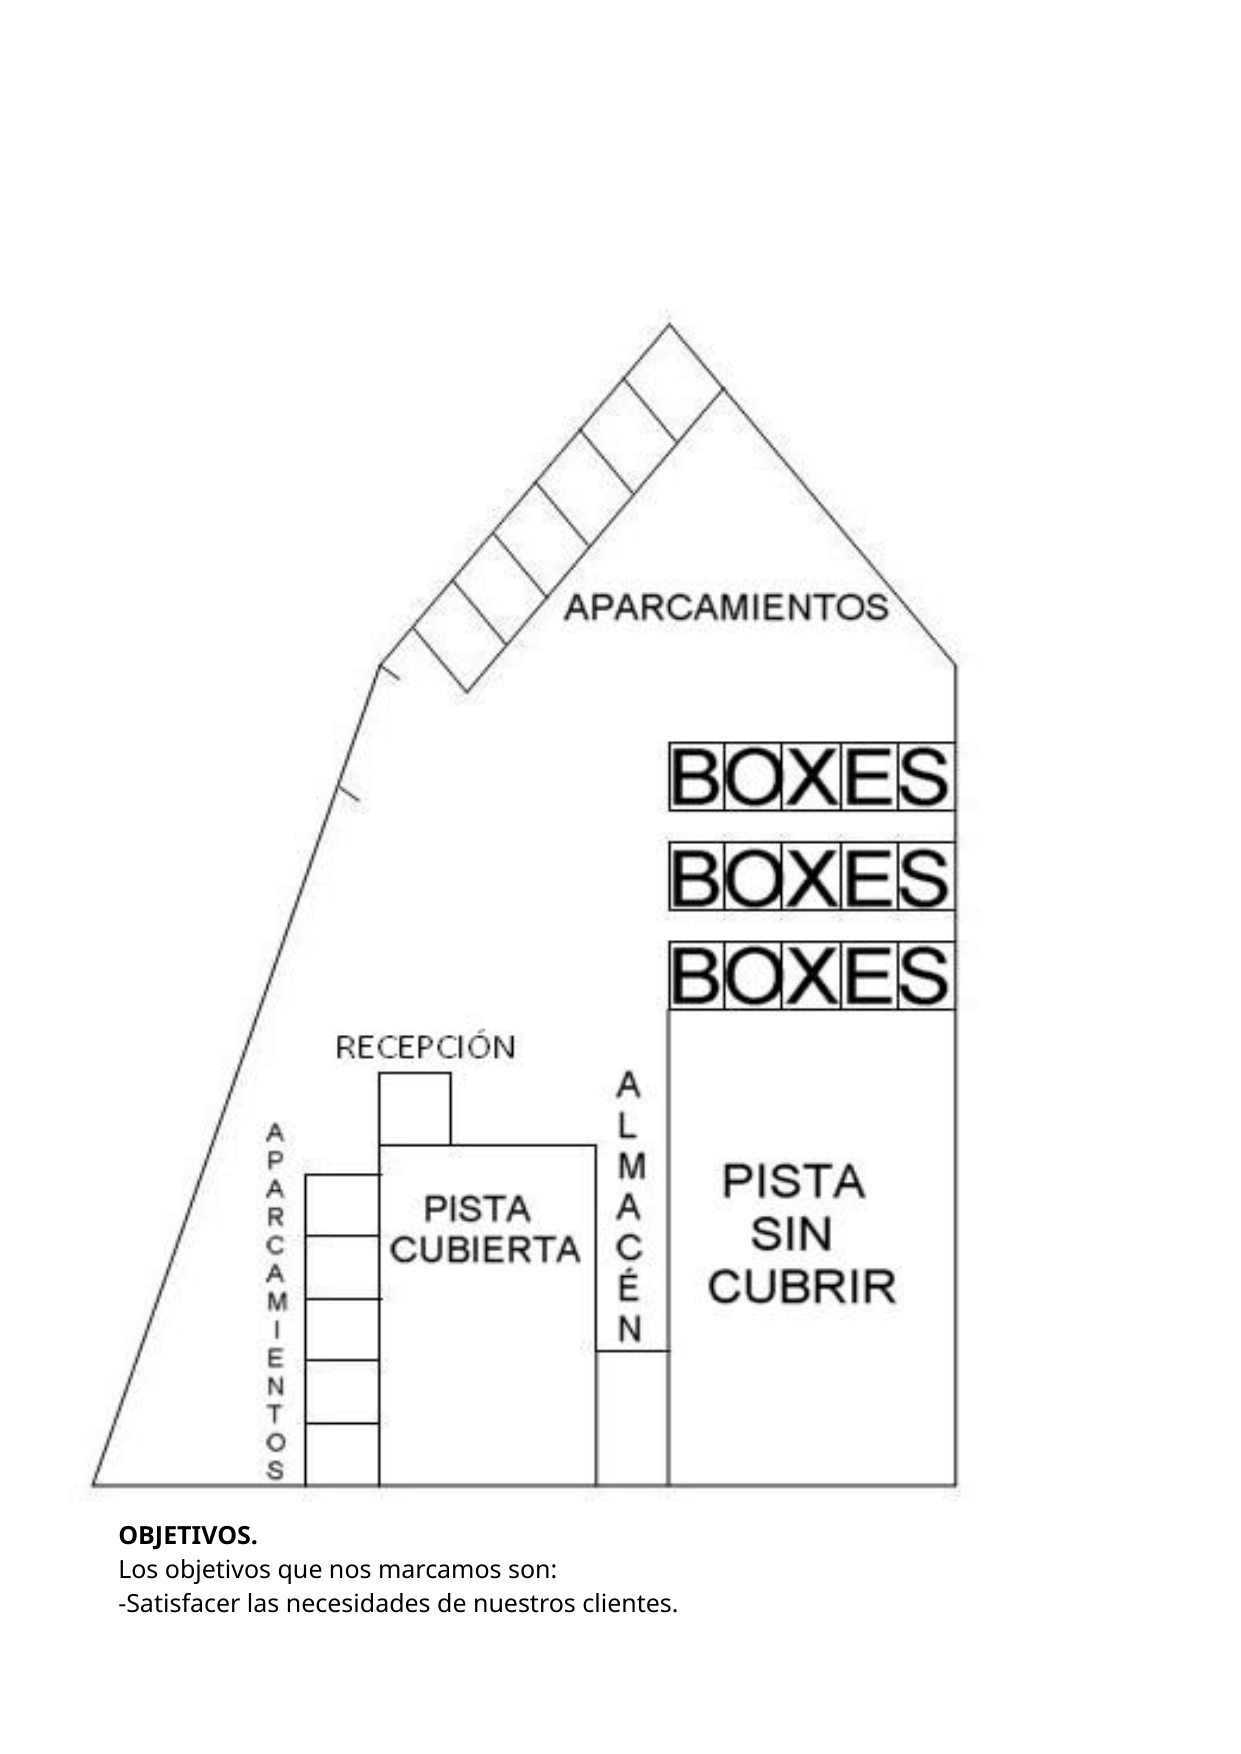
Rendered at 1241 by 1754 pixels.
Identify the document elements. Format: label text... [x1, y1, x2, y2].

picture [67, 308, 988, 1518]
text OBJETIVOS. [118, 1378, 1122, 1552]
text Los objetivos que nos marcamos son: [118, 1552, 1122, 1586]
text -Satisfacer las necesidades de nuestros clientes. [118, 1586, 1122, 1620]
